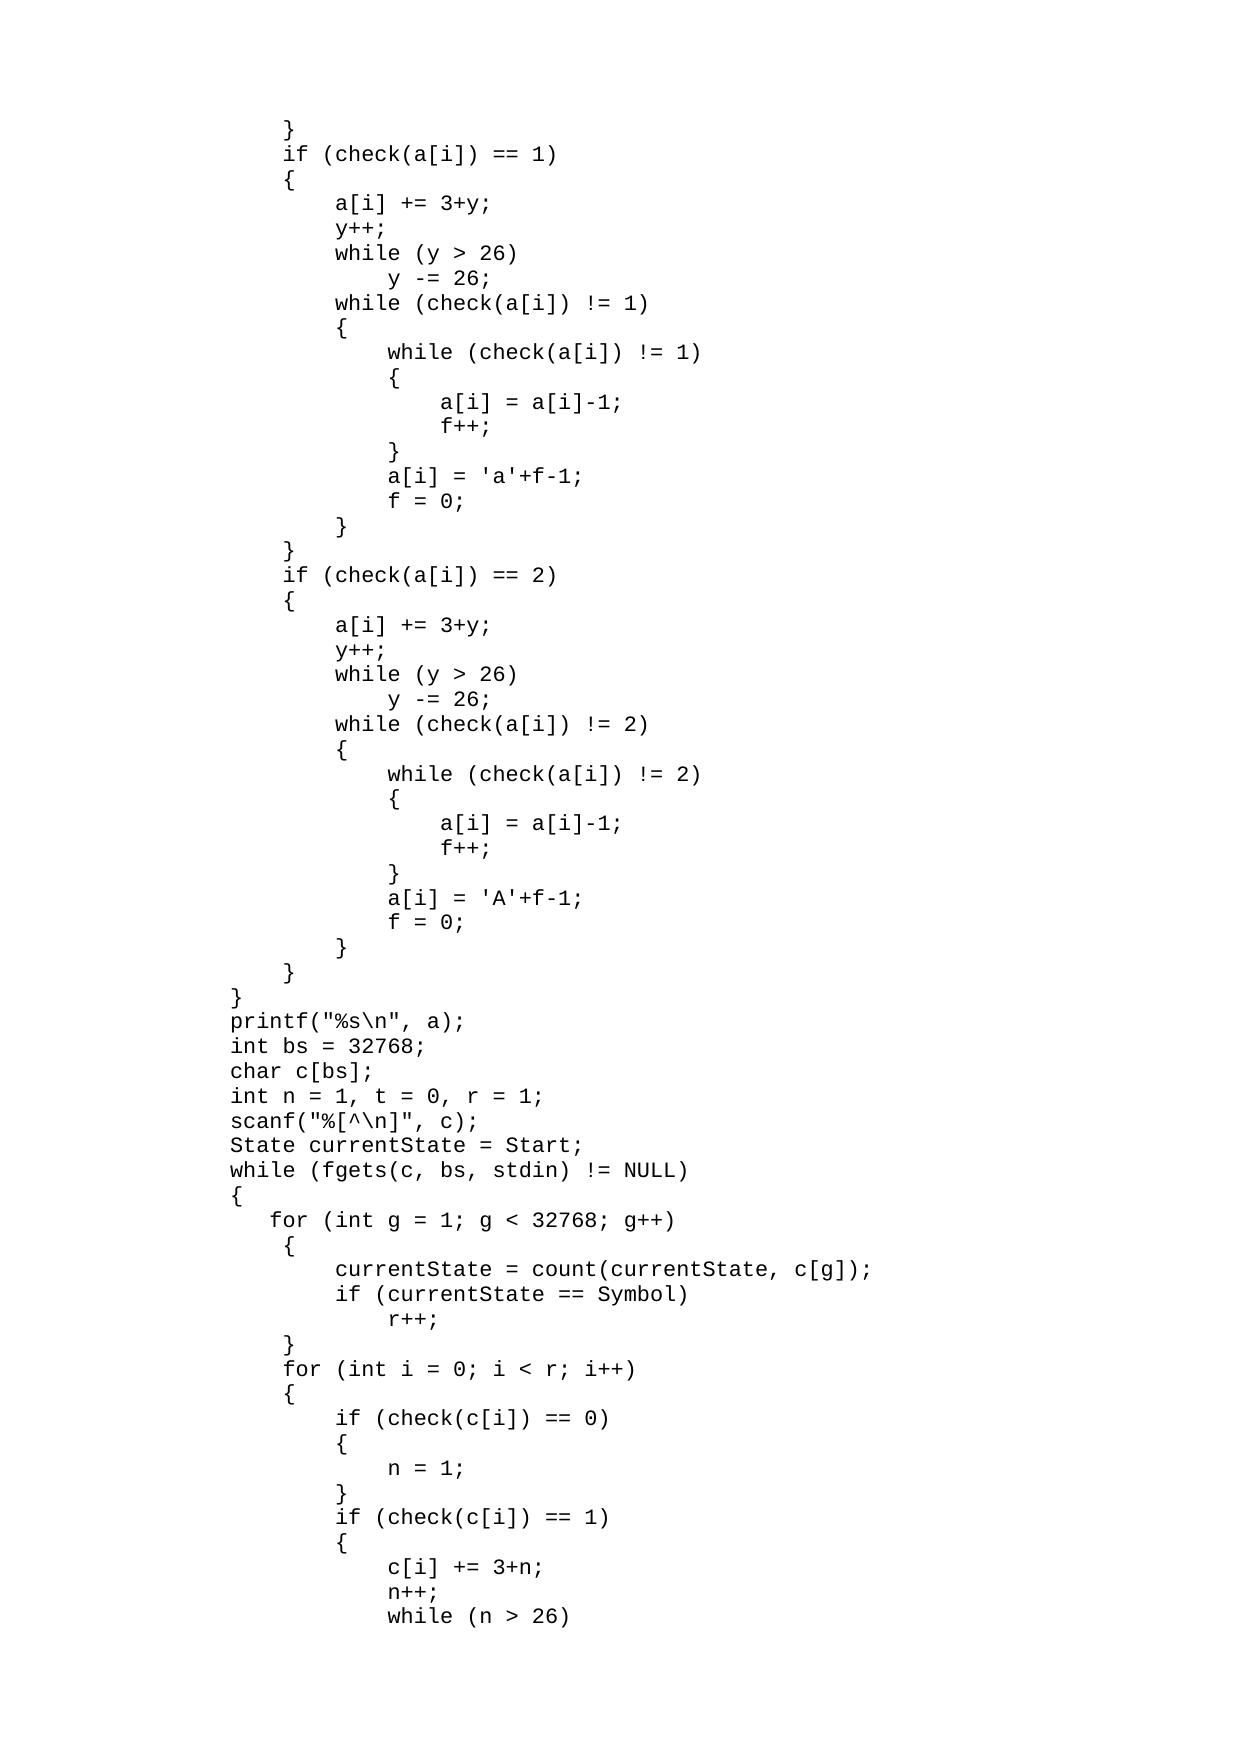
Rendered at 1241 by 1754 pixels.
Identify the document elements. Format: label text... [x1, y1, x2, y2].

text a[i] = a[i]-1; [177, 812, 1152, 837]
text a[i] += 3+y; [177, 192, 1152, 217]
text y -= 26; [177, 267, 1152, 292]
text while (check(a[i]) != 1) [177, 341, 1152, 366]
text } [177, 862, 1152, 887]
text if (check(a[i]) == 1) [177, 143, 1152, 168]
text { [177, 168, 1152, 192]
text f++; [177, 837, 1152, 862]
text } [177, 986, 1152, 1011]
text f++; [177, 416, 1152, 440]
text if (check(a[i]) == 2) [177, 564, 1152, 589]
text while (check(a[i]) != 1) [177, 292, 1152, 316]
text } [177, 118, 1152, 143]
text int n = 1, t = 0, r = 1; [177, 1085, 1152, 1110]
text a[i] = a[i]-1; [177, 391, 1152, 416]
text while (n > 26) [177, 1606, 1152, 1630]
text while (y > 26) [177, 242, 1152, 267]
text } [177, 1482, 1152, 1506]
text { [177, 738, 1152, 763]
text { [177, 1382, 1152, 1407]
text y -= 26; [177, 688, 1152, 713]
text a[i] = 'a'+f-1; [177, 465, 1152, 490]
text currentState = count(currentState, c[g]); [177, 1258, 1152, 1283]
text { [177, 1531, 1152, 1556]
text while (check(a[i]) != 2) [177, 763, 1152, 787]
text f = 0; [177, 490, 1152, 515]
text } [177, 936, 1152, 961]
text { [177, 1234, 1152, 1258]
text } [177, 539, 1152, 564]
text int bs = 32768; [177, 1035, 1152, 1060]
text State currentState = Start; [177, 1134, 1152, 1159]
text n++; [177, 1581, 1152, 1606]
text } [177, 440, 1152, 465]
text } [177, 1333, 1152, 1358]
text { [177, 366, 1152, 391]
text { [177, 1184, 1152, 1209]
text while (check(a[i]) != 2) [177, 713, 1152, 738]
text a[i] += 3+y; [177, 614, 1152, 639]
text while (y > 26) [177, 663, 1152, 688]
text c[i] += 3+n; [177, 1556, 1152, 1581]
text if (check(c[i]) == 1) [177, 1506, 1152, 1531]
text scanf("%[^\n]", c); [177, 1110, 1152, 1134]
text for (int g = 1; g < 32768; g++) [177, 1209, 1152, 1234]
text while (fgets(c, bs, stdin) != NULL) [177, 1159, 1152, 1184]
text { [177, 316, 1152, 341]
text f = 0; [177, 911, 1152, 936]
text y++; [177, 639, 1152, 663]
text y++; [177, 217, 1152, 242]
text n = 1; [177, 1457, 1152, 1482]
text { [177, 1432, 1152, 1457]
text r++; [177, 1308, 1152, 1333]
text if (currentState == Symbol) [177, 1283, 1152, 1308]
text } [177, 961, 1152, 986]
text for (int i = 0; i < r; i++) [177, 1358, 1152, 1382]
text printf("%s\n", a); [177, 1011, 1152, 1035]
text if (check(c[i]) == 0) [177, 1407, 1152, 1432]
text } [177, 515, 1152, 539]
text a[i] = 'A'+f-1; [177, 887, 1152, 911]
text { [177, 589, 1152, 614]
text { [177, 787, 1152, 812]
text char c[bs]; [177, 1060, 1152, 1085]
